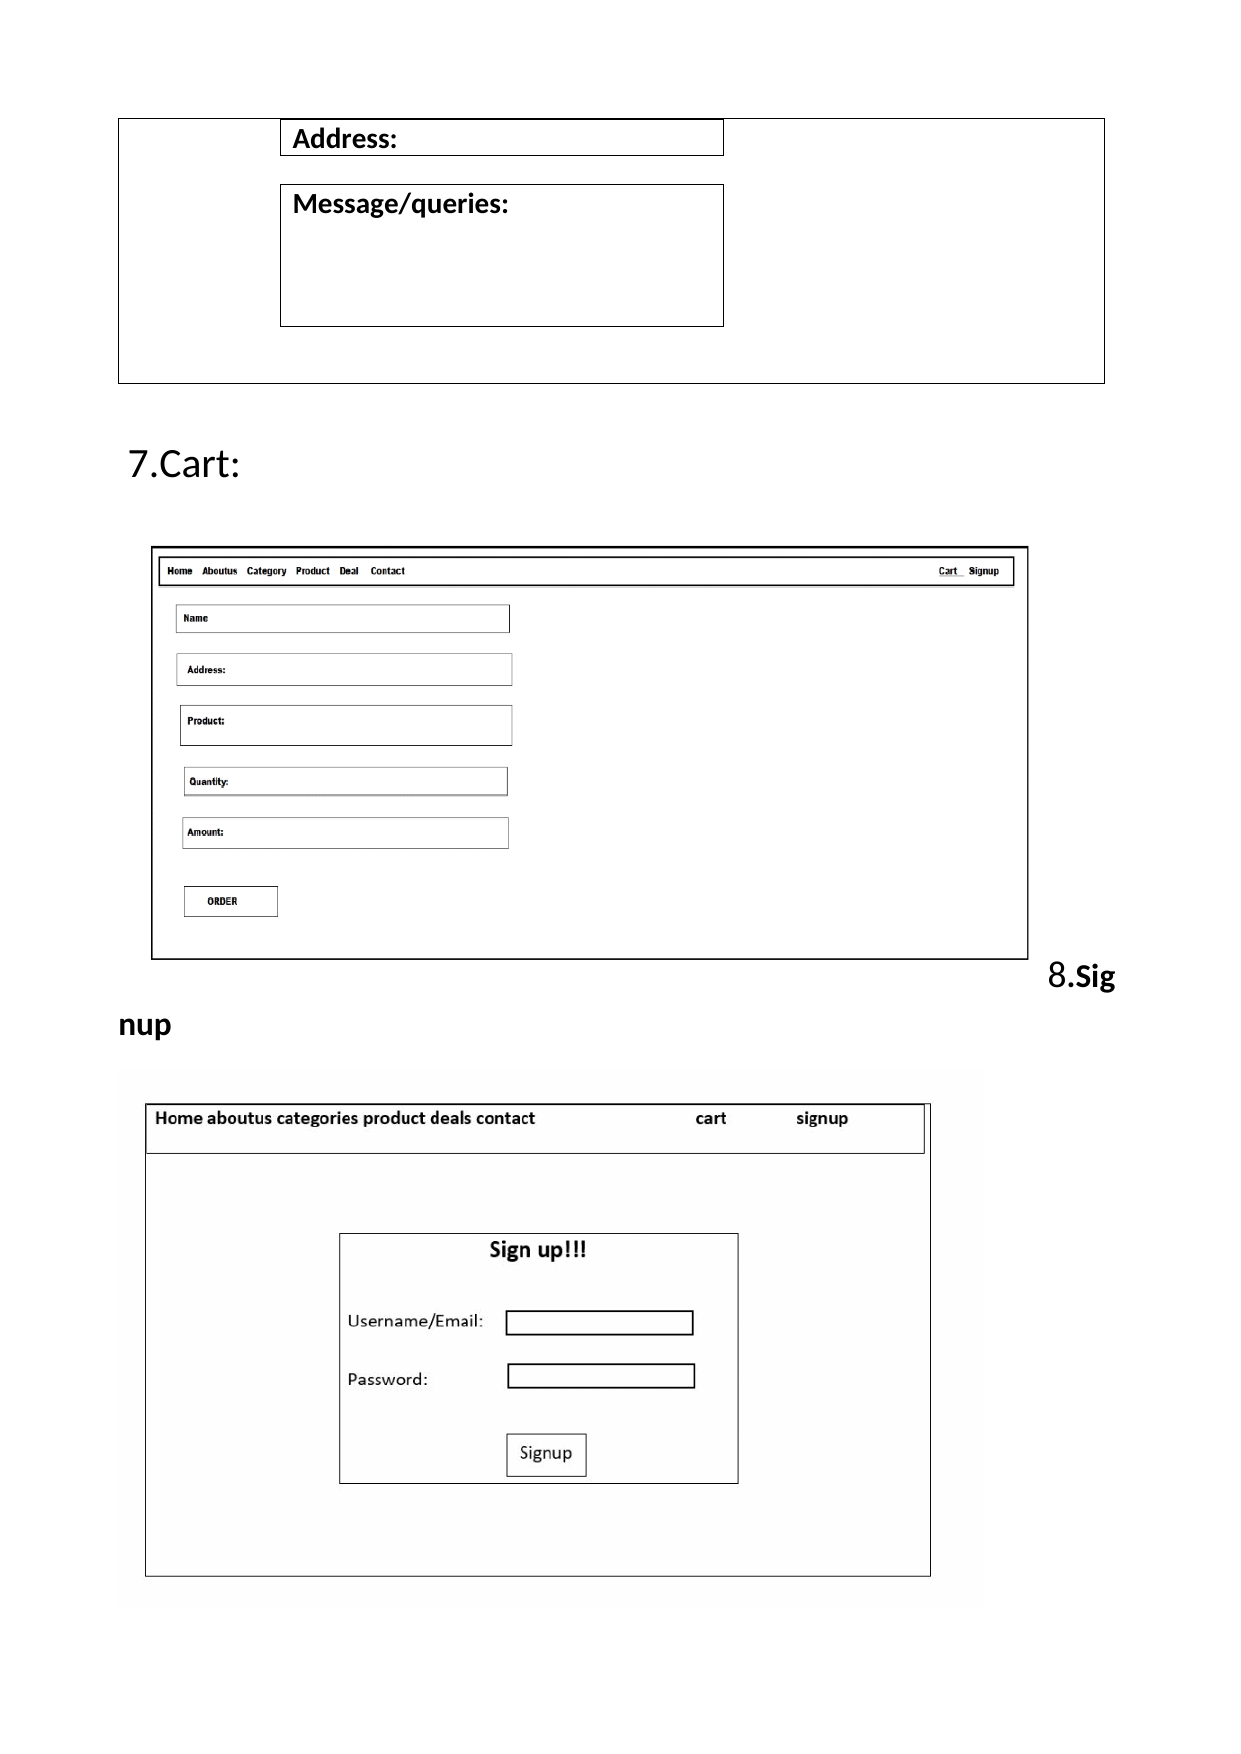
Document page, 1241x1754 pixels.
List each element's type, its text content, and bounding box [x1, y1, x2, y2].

text 7.Cart: [118, 437, 1122, 488]
text 8.Signup [118, 516, 1122, 1043]
table_header Message/queries: [281, 185, 723, 326]
table_header [119, 119, 1104, 383]
table_header Address: [281, 120, 723, 155]
